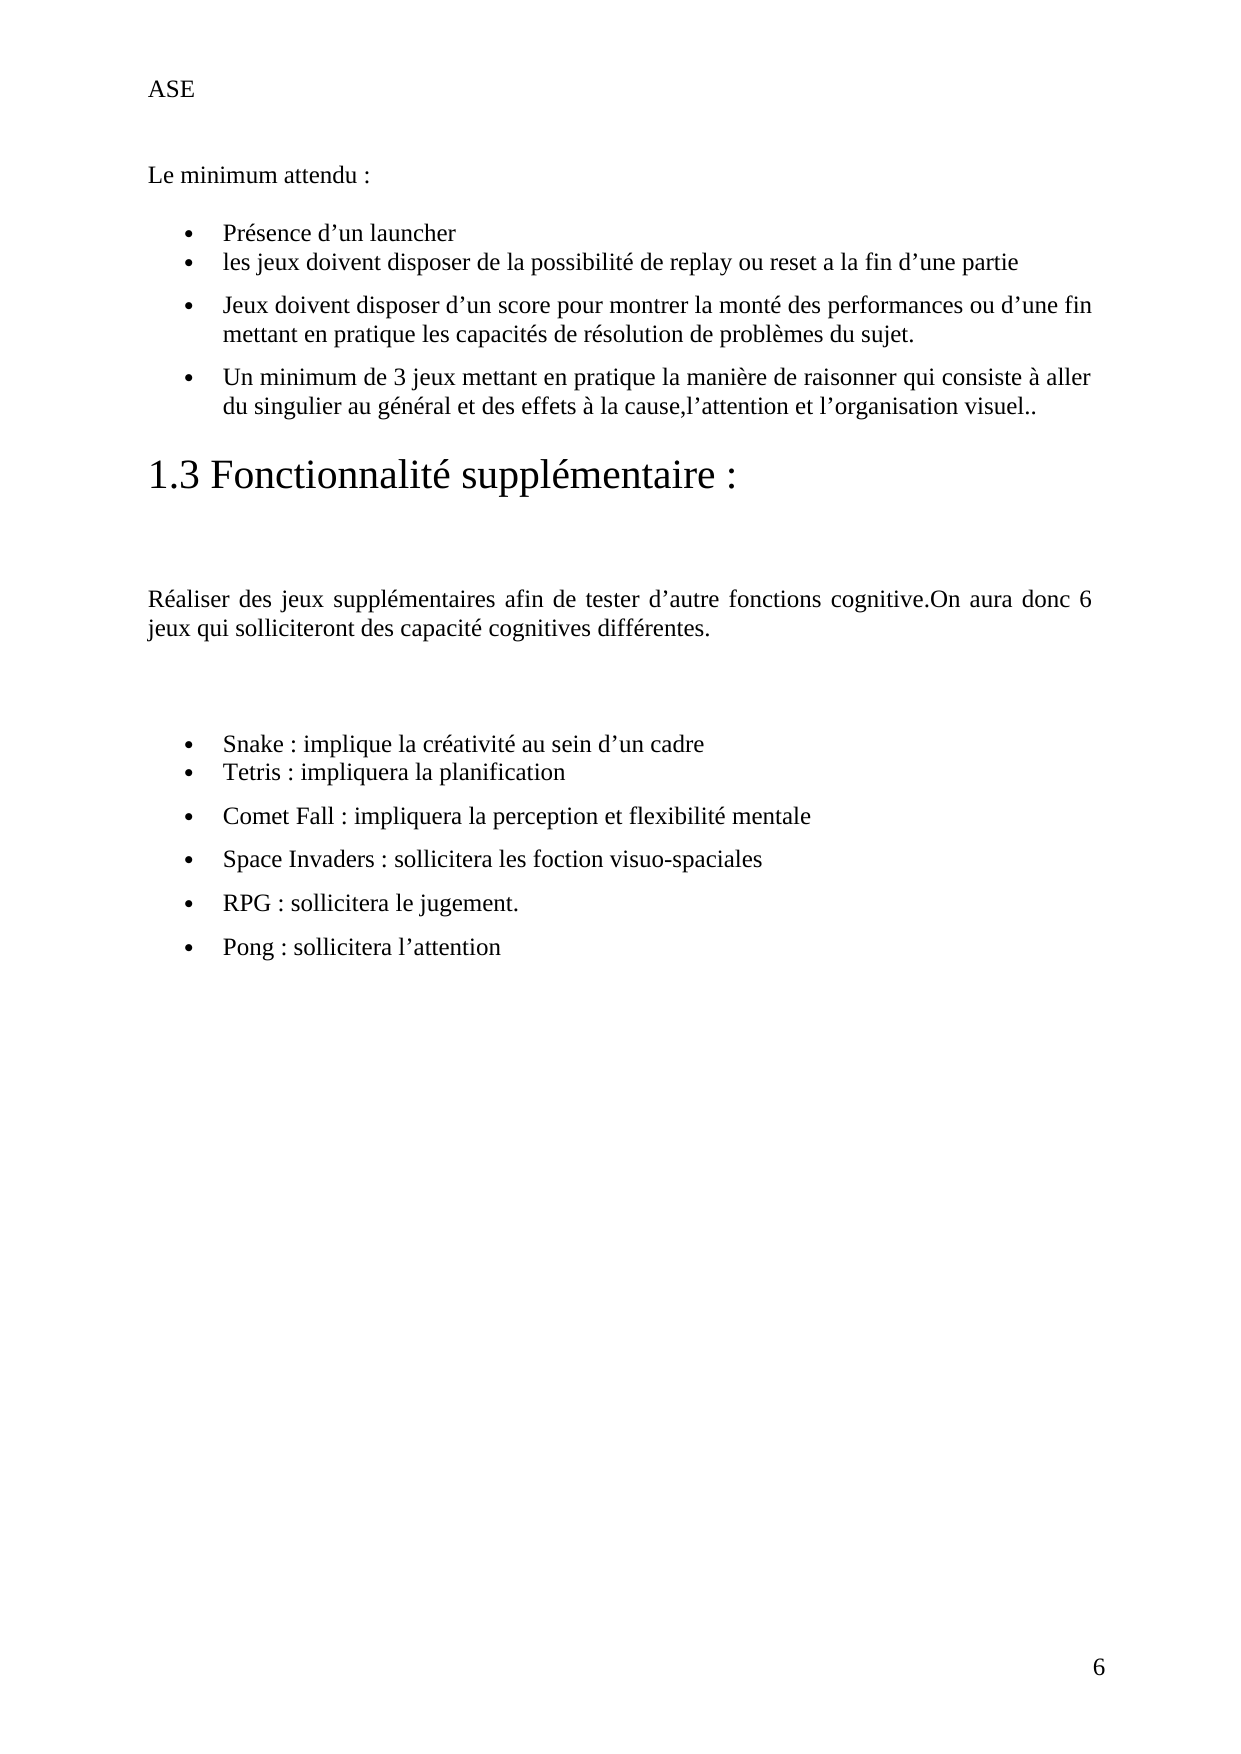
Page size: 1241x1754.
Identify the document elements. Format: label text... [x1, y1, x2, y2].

list Pong : sollicitera l’attention [185, 932, 1093, 960]
list Tetris : impliquera la planification [185, 757, 1093, 786]
list RPG : sollicitera le jugement. [185, 888, 1093, 917]
list Space Invaders : sollicitera les foction visuo-spaciales [185, 844, 1093, 873]
list Snake : implique la créativité au sein d’un cadre [185, 729, 1093, 757]
text 1.3 Fonctionnalité supplémentaire : [148, 449, 1093, 497]
text Le minimum attendu : [148, 160, 1093, 189]
list Un minimum de 3 jeux mettant en pratique la manière de raisonner qui consiste à aller du singulier au général et des effets à la cause,l’attention et l’organisation visuel.. [185, 362, 1093, 420]
text Réaliser des jeux supplémentaires afin de tester d’autre fonctions cognitive.On aura donc 6 jeux qui solliciteront des capacité cognitives différentes. [148, 584, 1093, 642]
list Comet Fall : impliquera la perception et flexibilité mentale [185, 801, 1093, 830]
list Jeux doivent disposer d’un score pour montrer la monté des performances ou d’une fin mettant en pratique les capacités de résolution de problèmes du sujet. [185, 290, 1093, 348]
list Présence d’un launcher [185, 218, 1093, 247]
list les jeux doivent disposer de la possibilité de replay ou reset a la fin d’une partie [185, 247, 1093, 275]
